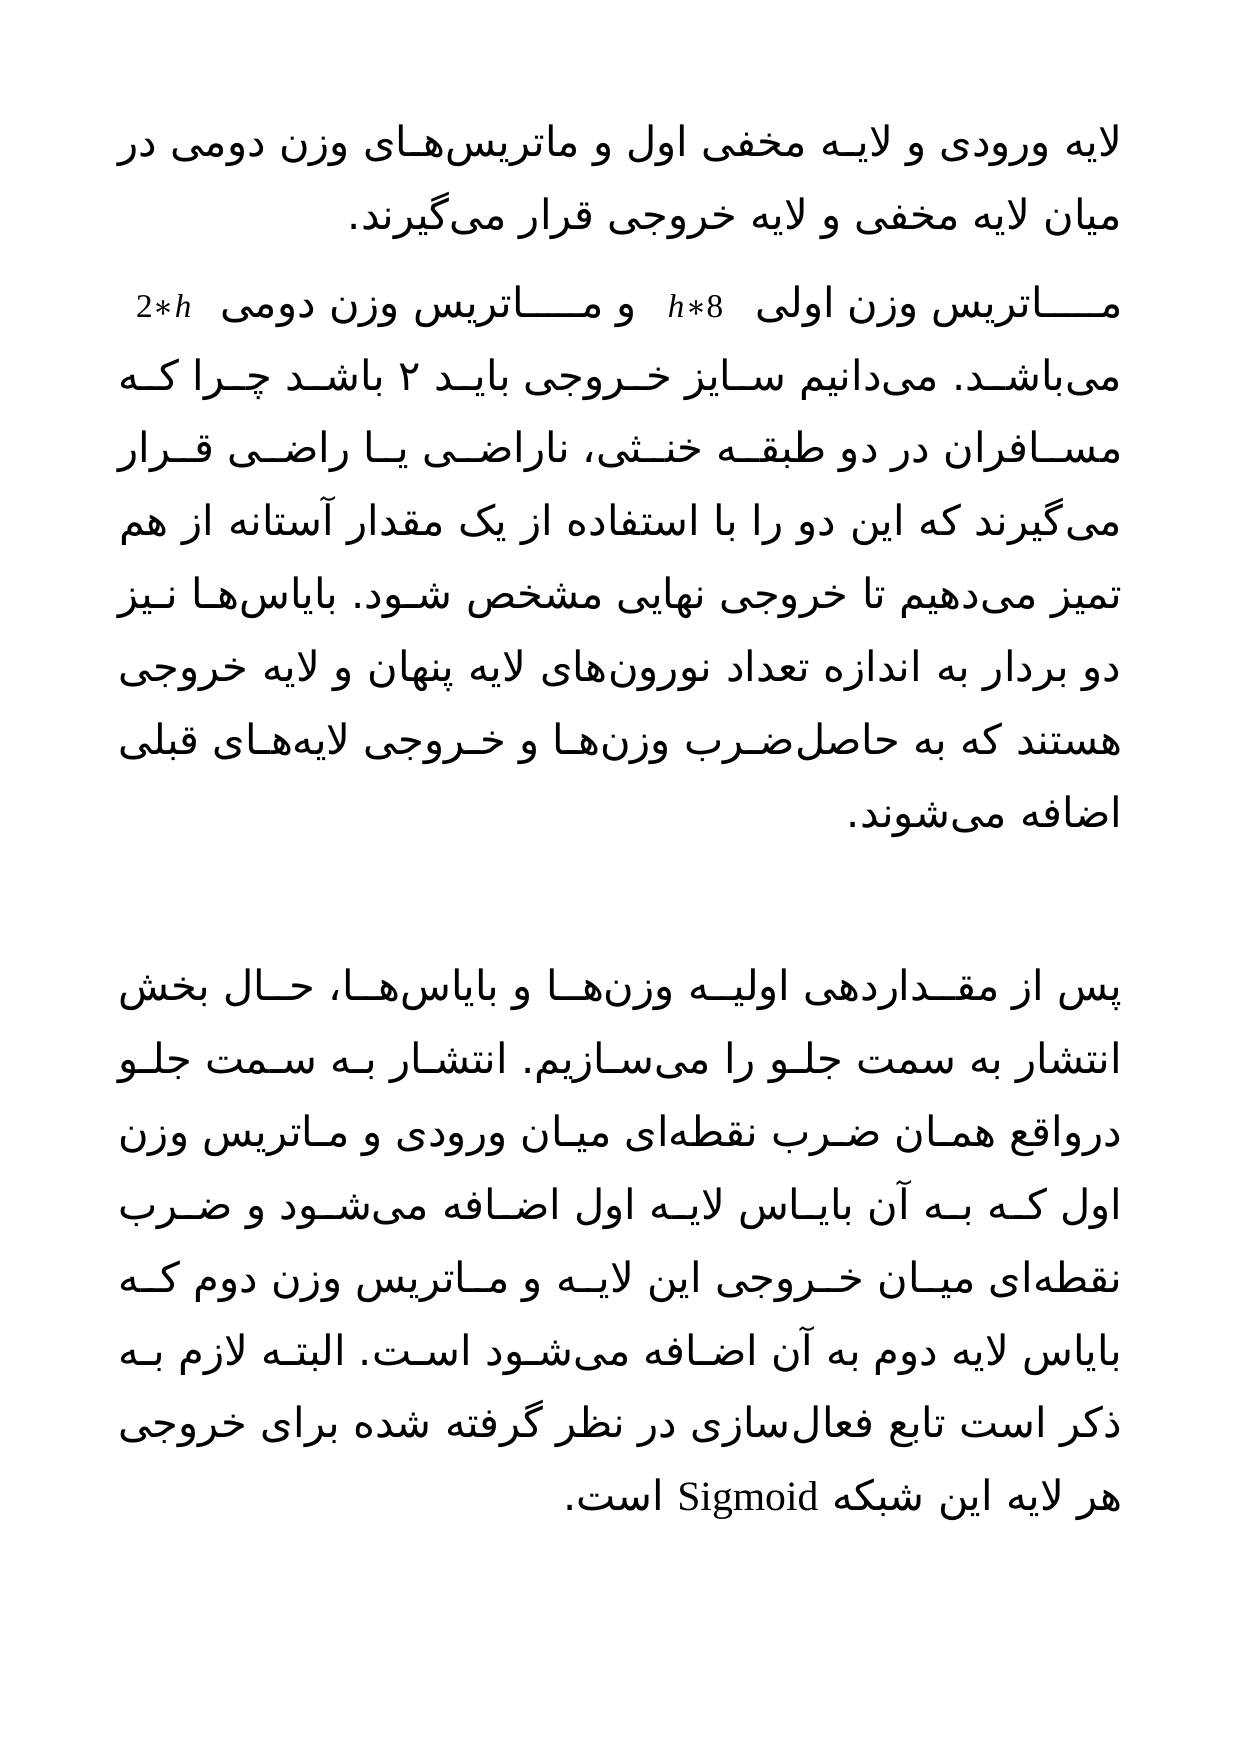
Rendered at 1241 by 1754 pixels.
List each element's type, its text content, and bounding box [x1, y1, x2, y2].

text در تابع آغازین، پس از اینکه از کلاس شبکه عصبی شی‌ای ساخته شد، باید تعداد نورون‌های ورودی، خروجی و تک لایه مخفی (من برای شبکه عصبی خود تنها یک لایه را در نظر گرفتم) مشخص شود تا بتوان ماتریس‌های وزن و بایاس را متناظر با آن تنظیم نمود. ماتریس‌های وزن اولی در میان لایه ورودی و لایه مخفی اول و ماتریس‌های وزن دومی در میان لایه مخفی و لایه خروجی قرار می‌گیرند. [118, 118, 1122, 239]
text پس از مقداردهی اولیه وزن‌ها و بایاس‌ها، حال بخش انتشار به سمت جلو را می‌سازیم. انتشار به سمت جلو در‌واقع همان ضرب نقطه‌ای میان ورودی و ماتریس وزن اول که به آن بایاس لایه اول اضافه می‌شود و ضرب نقطه‌ای میان خروجی این لایه و ماتریس وزن دوم که بایاس لایه دوم به آن اضافه می‌شود است. البته لازم به ذکر است تابع فعال‌سازی در نظر گرفته شده برای خروجی هر لایه این شبکه Sigmoid است. [118, 962, 1122, 1521]
text ماتریس وزن اولی و ماتریس وزن دومی می‌باشد. می‌دانیم سایز خروجی باید ۲ باشد چرا که مسافران در دو طبقه خنثی، ناراضی یا راضی قرار می‌گیرند که این دو را با استفاده از یک مقدار آستانه از هم تمیز می‌دهیم تا خروجی نهایی مشخص شود. بایاس‌ها نیز دو بردار به اندازه تعداد نورون‌های لایه پنهان و لایه خروجی هستند که به حاصل‌ضرب وزن‌ها و خروجی لایه‌های قبلی اضافه می‌شوند. [118, 278, 1122, 837]
